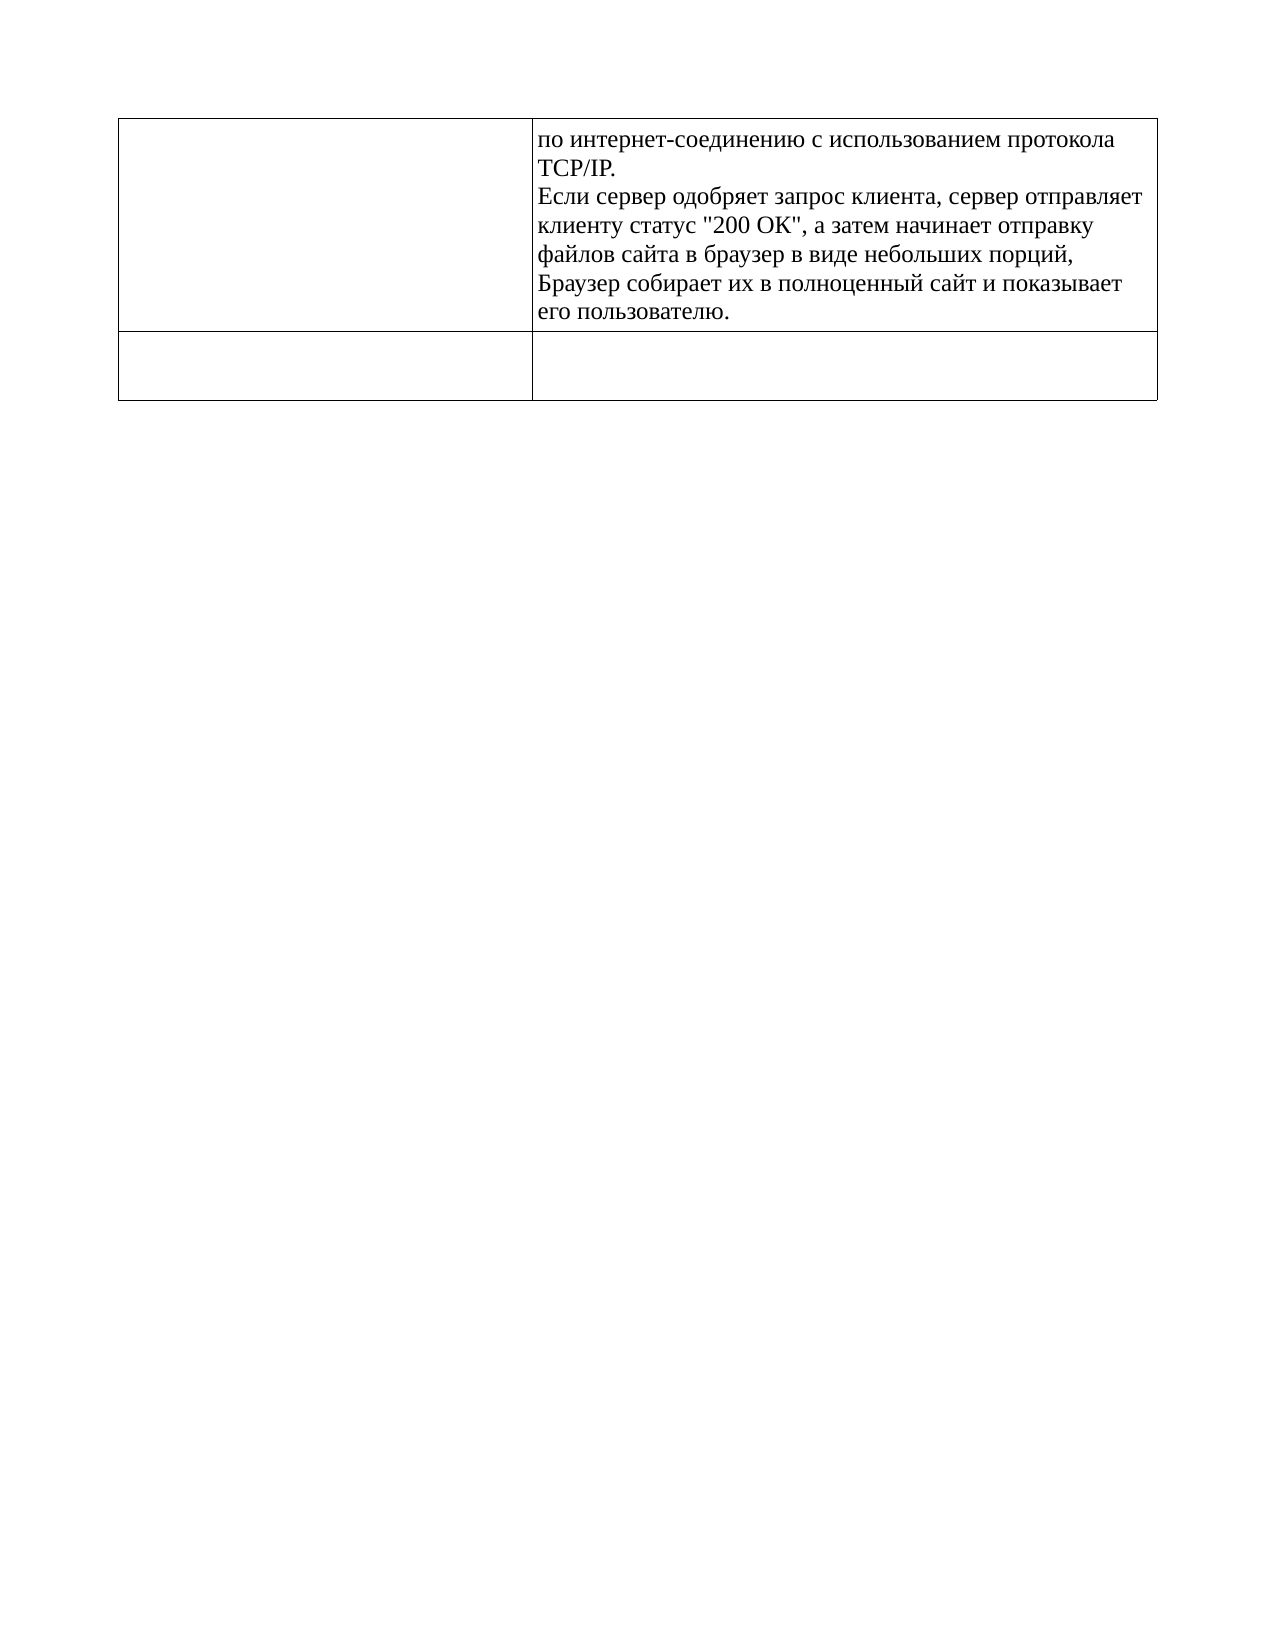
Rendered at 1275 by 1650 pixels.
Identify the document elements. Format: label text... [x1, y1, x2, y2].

table_cell [119, 332, 532, 400]
table_cell по интернет-соединению с использованием протокола TCP/IP. Если сервер одобряет запрос клиента, сервер отправляет клиенту статус "200 ОК", а затем начинает отправку файлов сайта в браузер в виде небольших порций, Браузер собирает их в полноценный сайт и показывает его пользователю. [533, 119, 1157, 331]
table_cell [119, 119, 532, 331]
table_cell [533, 332, 1157, 400]
